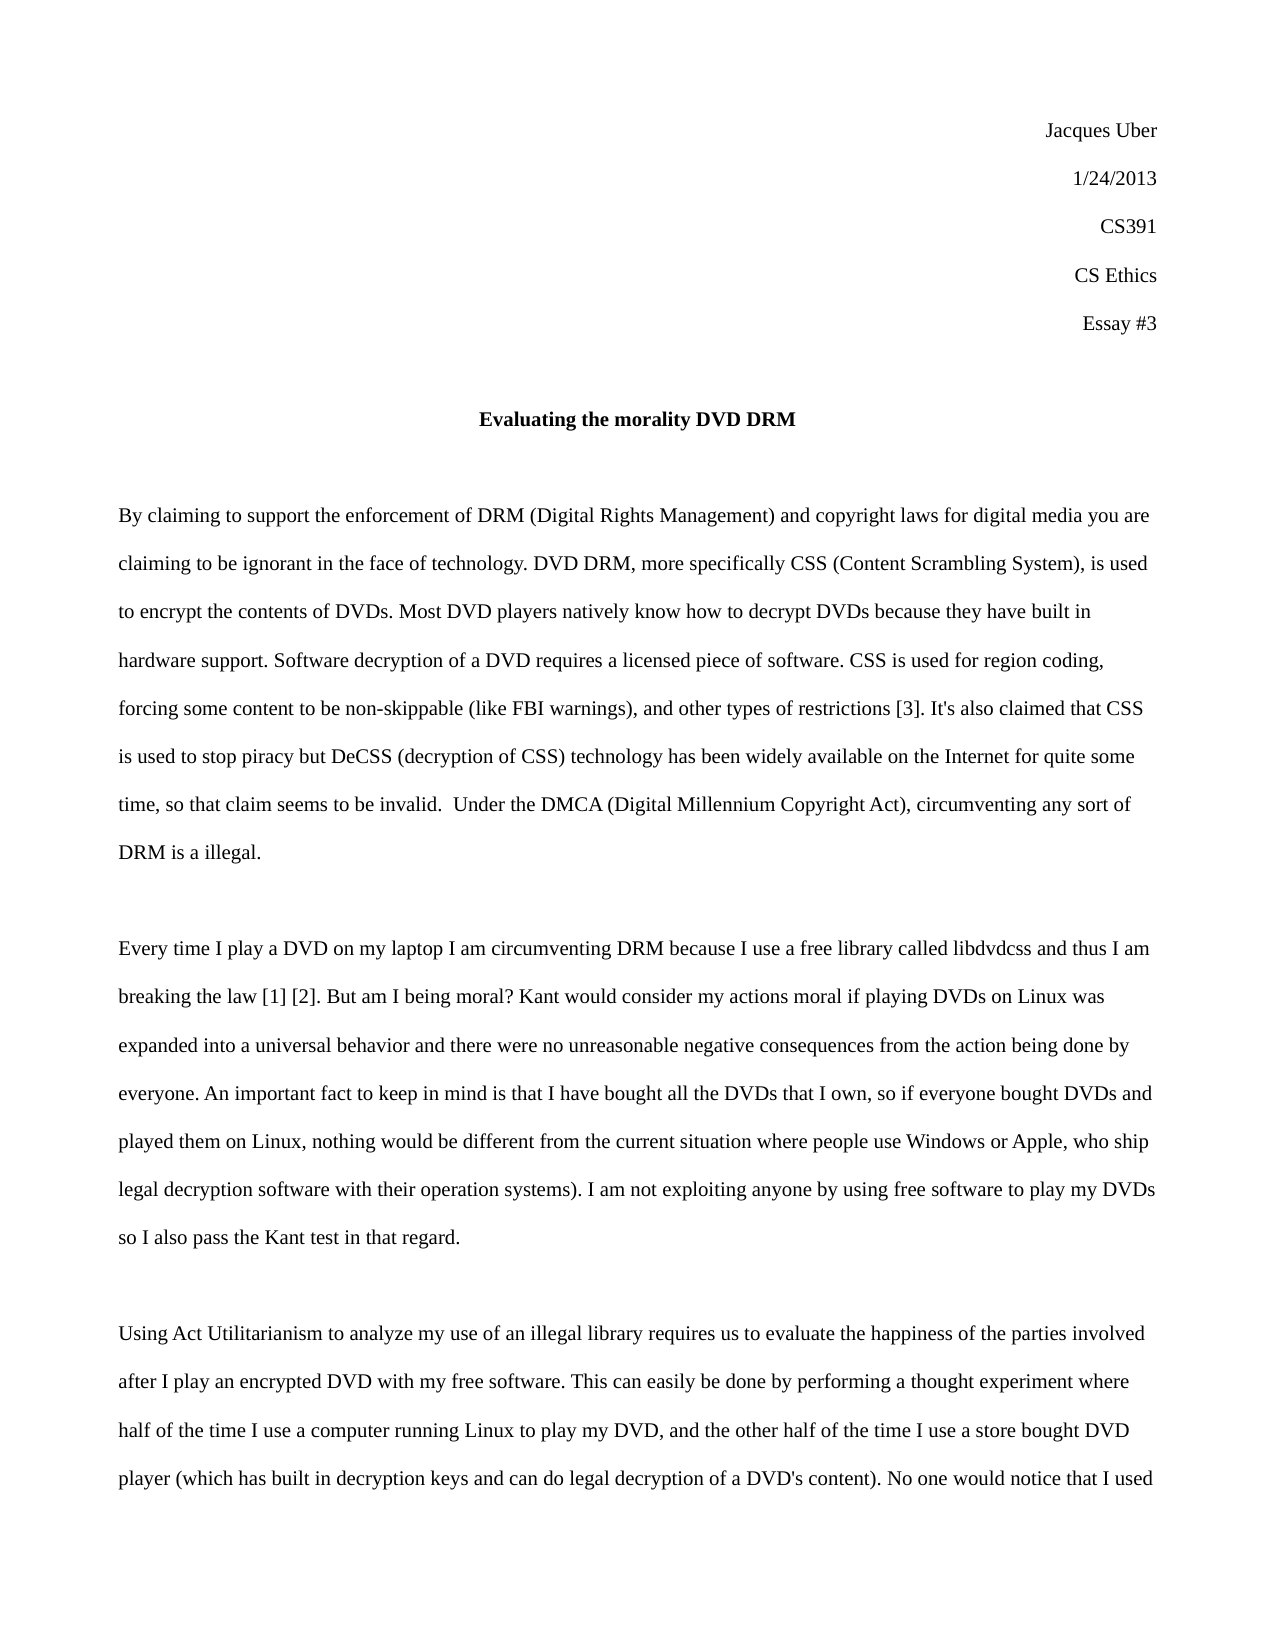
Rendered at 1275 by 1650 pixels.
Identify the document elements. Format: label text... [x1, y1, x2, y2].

text By claiming to support the enforcement of DRM (Digital Rights Management) and copyright laws for digital media you are claiming to be ignorant in the face of technology. DVD DRM, more specifically CSS (Content Scrambling System), is used to encrypt the contents of DVDs. Most DVD players natively know how to decrypt DVDs because they have built in hardware support. Software decryption of a DVD requires a licensed piece of software. CSS is used for region coding, forcing some content to be non-skippable (like FBI warnings), and other types of restrictions [3]. It's also claimed that CSS is used to stop piracy but DeCSS (decryption of CSS) technology has been widely available on the Internet for quite some time, so that claim seems to be invalid. Under the DMCA (Digital Millennium Copyright Act), circumventing any sort of DRM is a illegal. [118, 503, 1157, 864]
text CS391 [118, 214, 1157, 238]
text Essay #3 [118, 311, 1157, 335]
text Using Act Utilitarianism to analyze my use of an illegal library requires us to evaluate the happiness of the parties involved after I play an encrypted DVD with my free software. This can easily be done by performing a thought experiment where half of the time I use a computer running Linux to play my DVD, and the other half of the time I use a store bought DVD player (which has built in decryption keys and can do legal decryption of a DVD's content). No one would notice that I used [118, 1321, 1157, 1490]
text CS Ethics [118, 262, 1157, 287]
text Jacques Uber [118, 118, 1157, 142]
text Every time I play a DVD on my laptop I am circumventing DRM because I use a free library called libdvdcss and thus I am breaking the law [1] [2]. But am I being moral? Kant would consider my actions moral if playing DVDs on Linux was expanded into a universal behavior and there were no unreasonable negative consequences from the action being done by everyone. An important fact to keep in mind is that I have bought all the DVDs that I own, so if everyone bought DVDs and played them on Linux, nothing would be different from the current situation where people use Windows or Apple, who ship legal decryption software with their operation systems). I am not exploiting anyone by using free software to play my DVDs so I also pass the Kant test in that regard. [118, 936, 1157, 1249]
text 1/24/2013 [118, 166, 1157, 190]
text Evaluating the morality DVD DRM [118, 407, 1157, 431]
